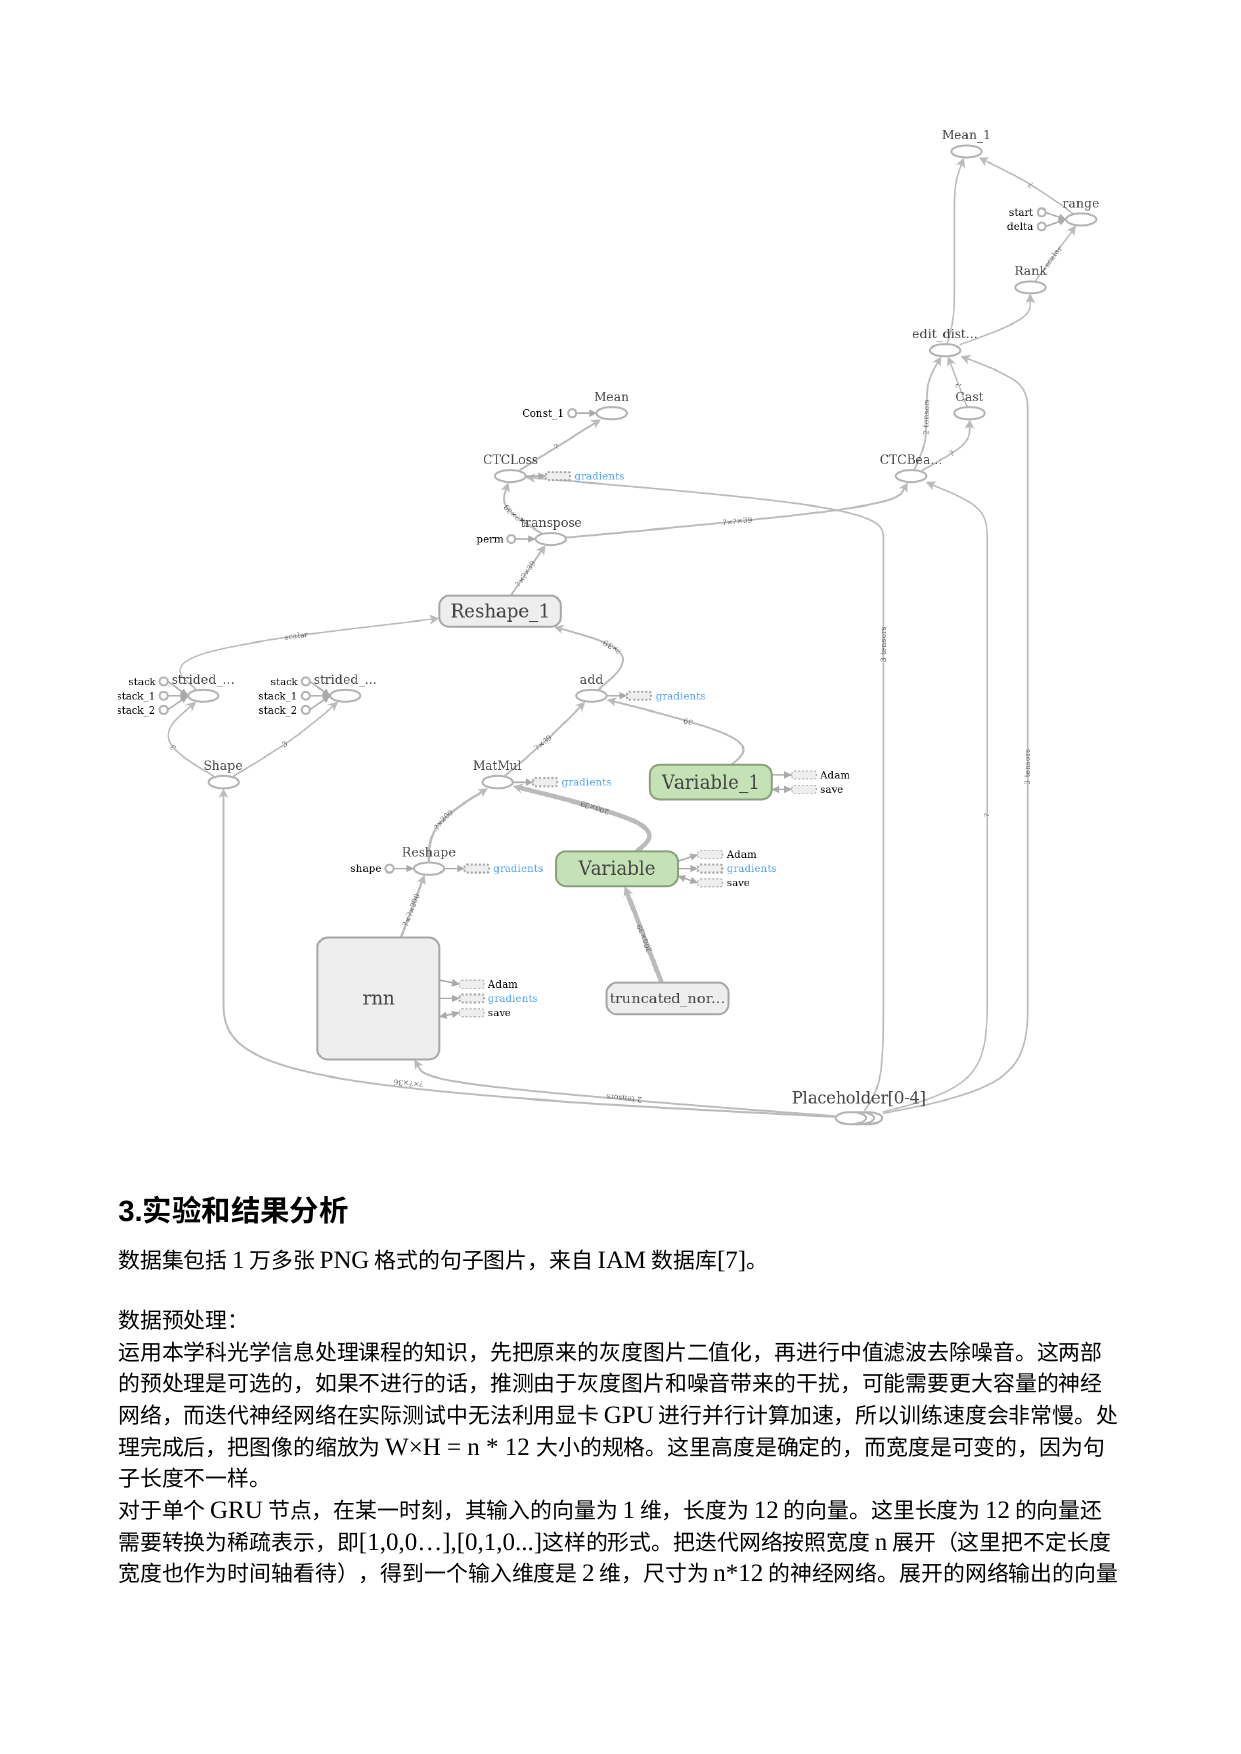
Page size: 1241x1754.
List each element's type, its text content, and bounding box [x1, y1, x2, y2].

text 运用本学科光学信息处理课程的知识，先把原来的灰度图片二值化，再进行中值滤波去除噪音。这两部的预处理是可选的，如果不进行的话，推测由于灰度图片和噪音带来的干扰，可能需要更大容量的神经网络，而迭代神经网络在实际测试中无法利用显卡GPU进行并行计算加速，所以训练速度会非常慢。处理完成后，把图像的缩放为W×H = n * 12 大小的规格。这里高度是确定的，而宽度是可变的，因为句子长度不一样。 [118, 1335, 1122, 1493]
text 对于单个GRU节点，在某一时刻，其输入的向量为1维，长度为12的向量。这里长度为12的向量还需要转换为稀疏表示，即[1,0,0…],[0,1,0...]这样的形式。把迭代网络按照宽度n展开（这里把不定长度宽度也作为时间轴看待），得到一个输入维度是2维，尺寸为n*12的神经网络。展开的网络输出的向量 [118, 1493, 1122, 1588]
picture [118, 118, 1123, 1145]
text 数据预处理： [118, 1303, 1122, 1335]
text 数据集包括1万多张PNG格式的句子图片，来自IAM数据库[7]。 [118, 1243, 1122, 1274]
subtitle 3.实验和结果分析 [118, 1188, 1122, 1230]
